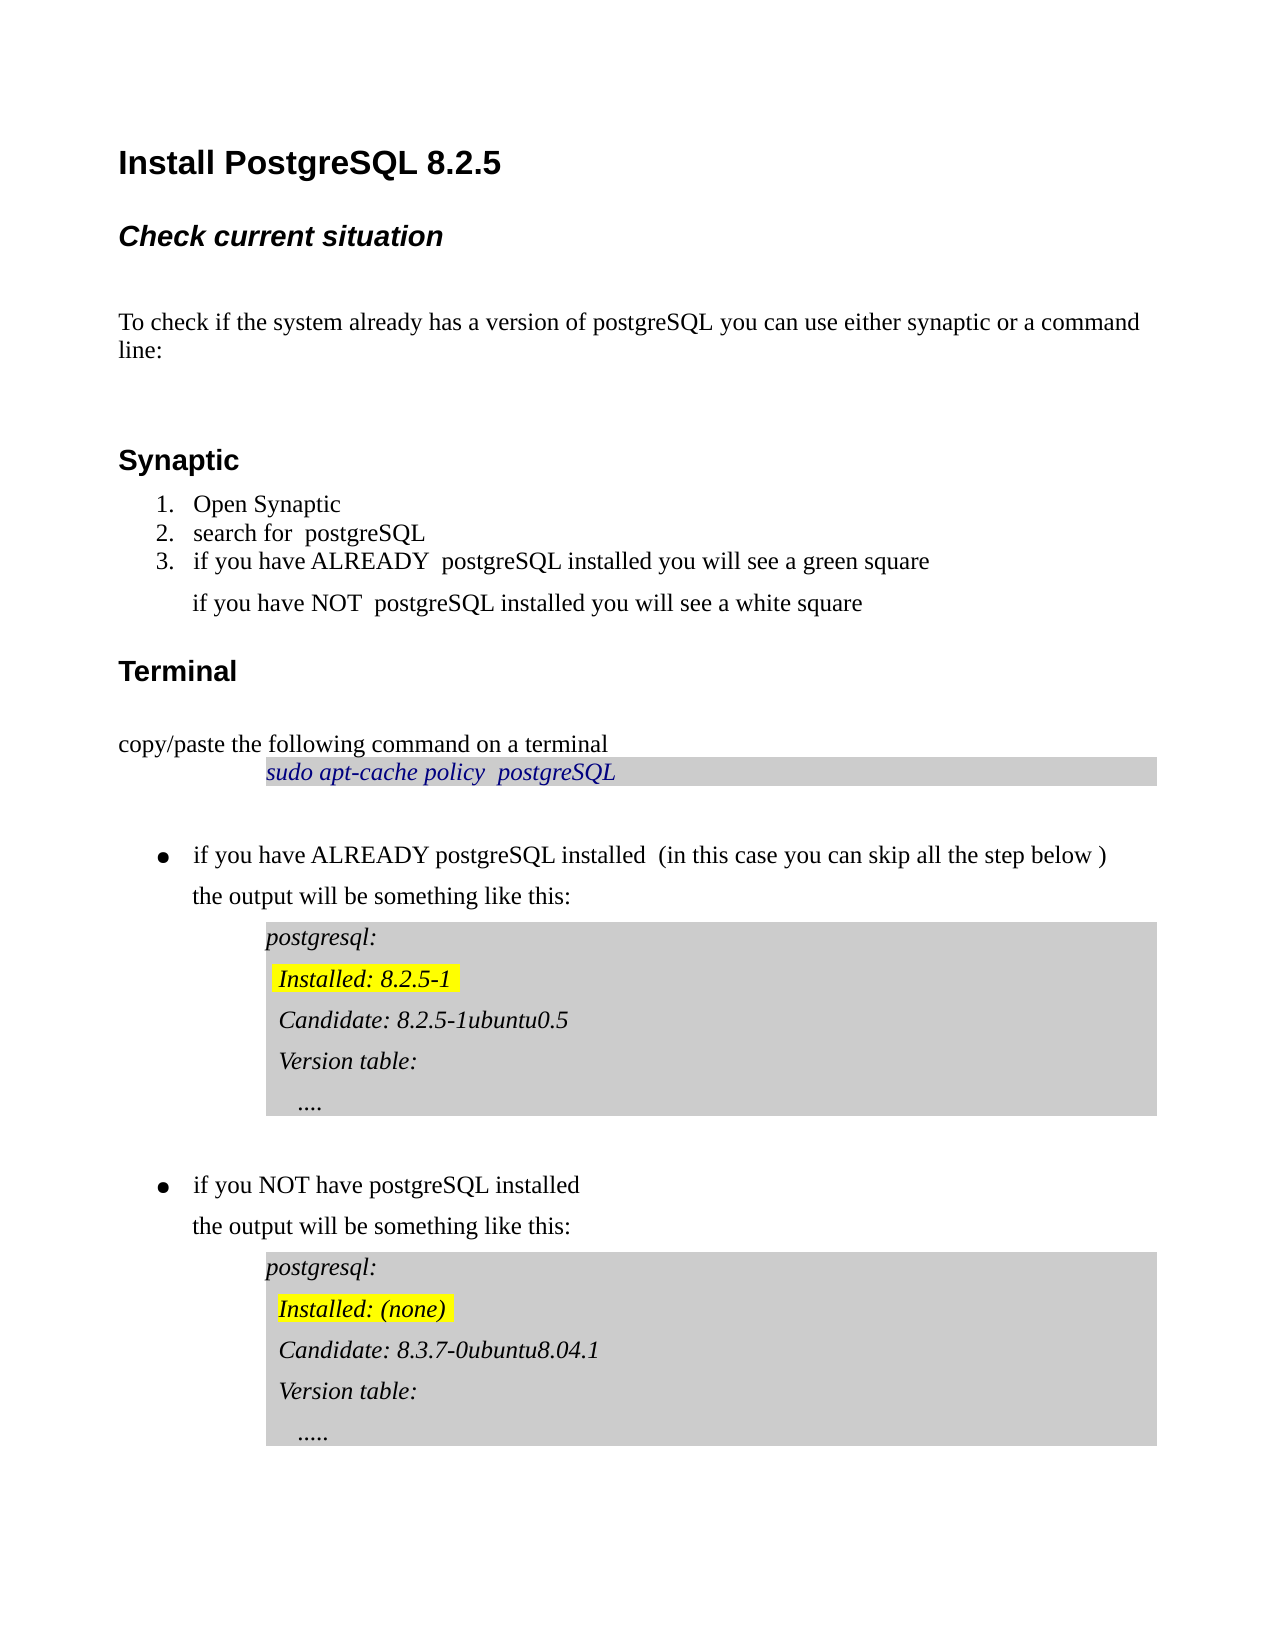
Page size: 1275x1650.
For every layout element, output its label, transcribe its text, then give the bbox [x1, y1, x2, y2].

text Version table: [266, 1376, 1157, 1405]
text Candidate: 8.3.7-0ubuntu8.04.1 [266, 1335, 1157, 1364]
text sudo apt-cache policy postgreSQL [266, 757, 1157, 786]
text the output will be something like this: [192, 1211, 1157, 1240]
list if you have ALREADY postgreSQL installed (in this case you can skip all the step below ) [156, 840, 1157, 869]
list search for postgreSQL [156, 518, 1157, 546]
text Installed: (none) [266, 1294, 1157, 1322]
list if you NOT have postgreSQL installed [156, 1170, 1157, 1199]
text To check if the system already has a version of postgreSQL you can use either synaptic or a command line: [118, 307, 1157, 364]
text postgresql: [266, 922, 1157, 951]
text if you have NOT postgreSQL installed you will see a white square [192, 588, 1157, 616]
text postgresql: [266, 1252, 1157, 1281]
text Installed: 8.2.5-1 [266, 964, 1157, 992]
list if you have ALREADY postgreSQL installed you will see a green square [156, 546, 1157, 575]
text copy/paste the following command on a terminal [118, 729, 1157, 757]
text ..... [266, 1417, 1157, 1446]
subtitle Terminal [118, 654, 1157, 687]
list Open Synaptic [156, 489, 1157, 518]
text .... [266, 1087, 1157, 1116]
text Candidate: 8.2.5-1ubuntu0.5 [266, 1005, 1157, 1034]
text the output will be something like this: [192, 881, 1157, 910]
subtitle Check current situation [118, 219, 1157, 253]
subtitle Synaptic [118, 443, 1157, 476]
text Version table: [266, 1046, 1157, 1075]
subtitle Install PostgreSQL 8.2.5 [118, 143, 1157, 182]
